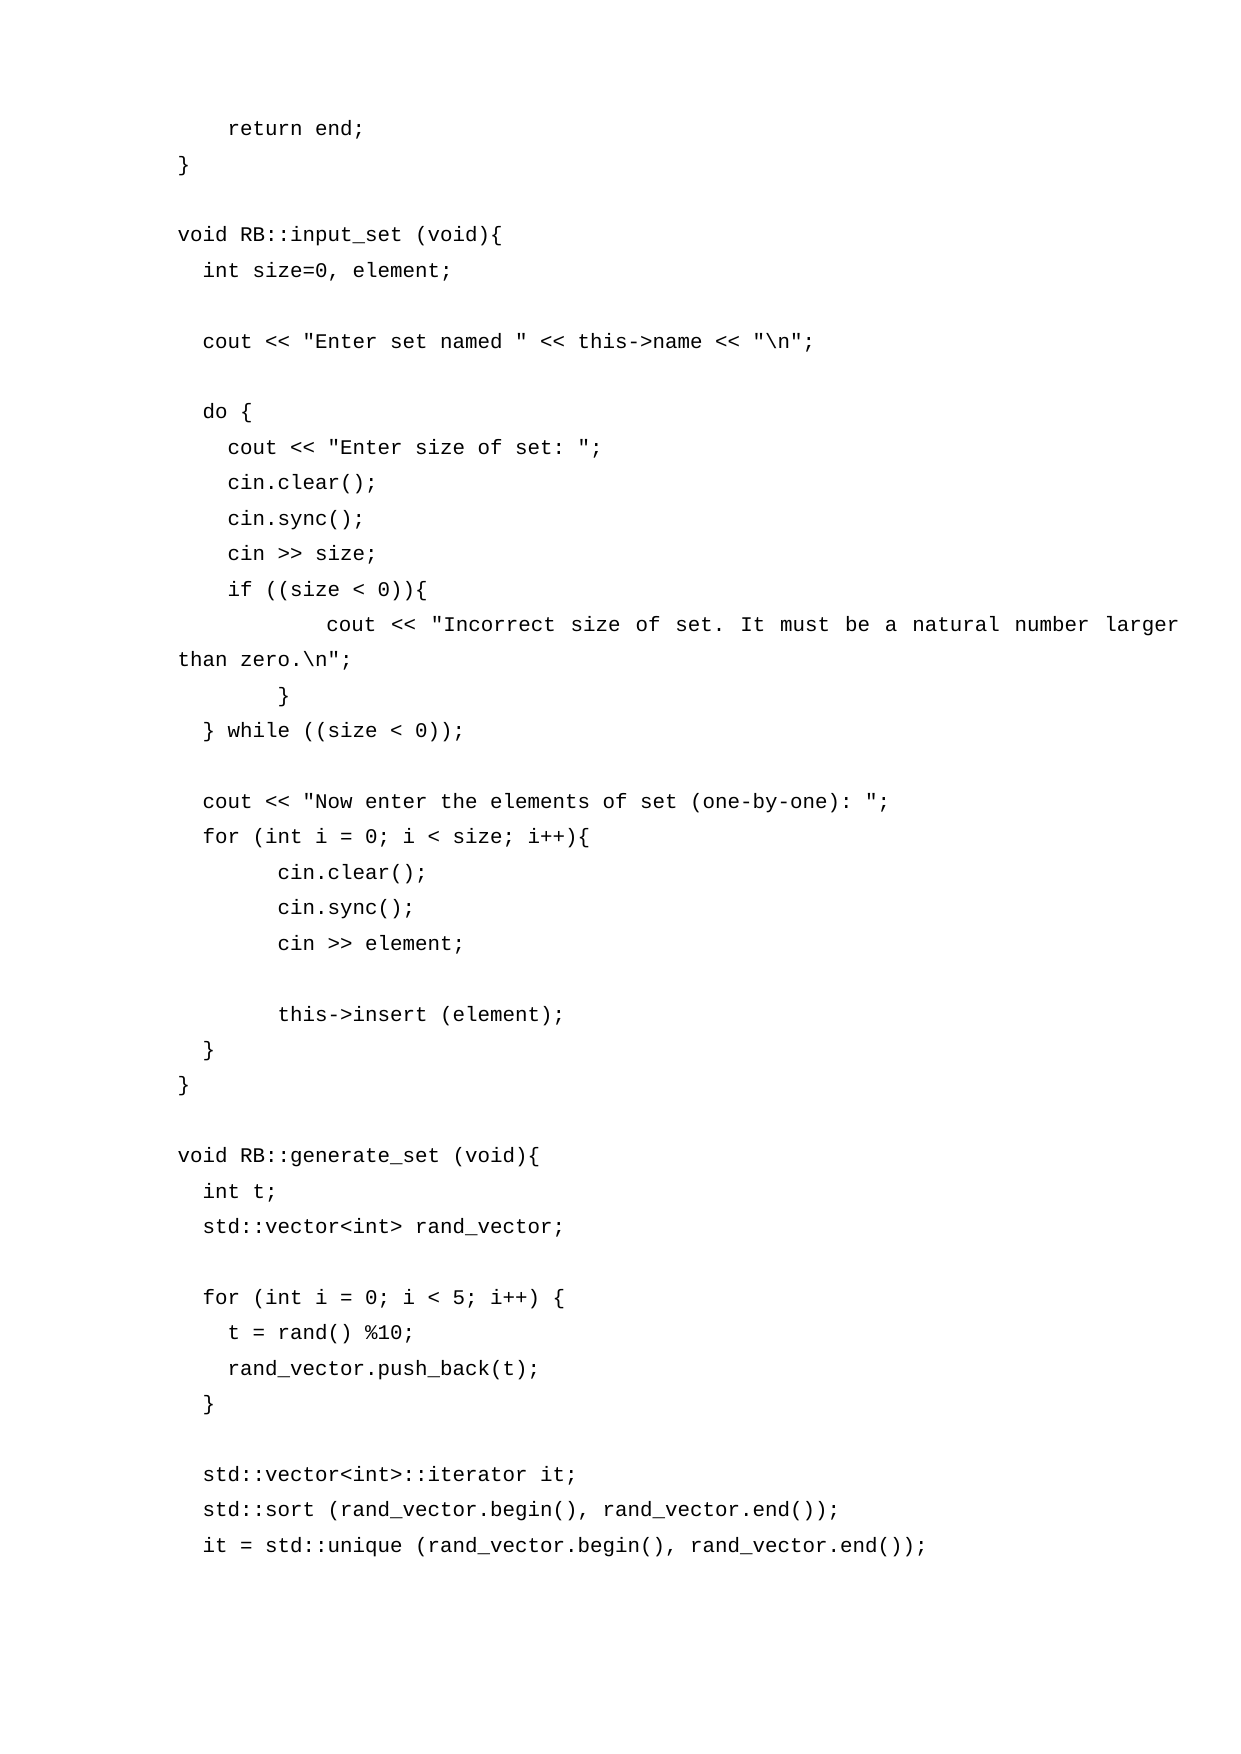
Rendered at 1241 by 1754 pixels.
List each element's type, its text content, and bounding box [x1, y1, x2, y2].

text do { [177, 401, 1181, 425]
text for (int i = 0; i < size; i++){ [177, 826, 1181, 850]
text } [177, 685, 1181, 708]
text } [177, 1393, 1181, 1417]
text if ((size < 0)){ [177, 578, 1181, 602]
text cout << "Now enter the elements of set (one-by-one): "; [177, 791, 1181, 815]
text void RB::generate_set (void){ [177, 1145, 1181, 1169]
text } [177, 1074, 1181, 1098]
text std::sort (rand_vector.begin(), rand_vector.end()); [177, 1499, 1181, 1523]
text this->insert (element); [177, 1003, 1181, 1027]
text cin >> size; [177, 543, 1181, 567]
text } [177, 1039, 1181, 1063]
text it = std::unique (rand_vector.begin(), rand_vector.end()); [177, 1535, 1181, 1558]
text for (int i = 0; i < 5; i++) { [177, 1287, 1181, 1311]
text int size=0, element; [177, 260, 1181, 283]
text cin.sync(); [177, 508, 1181, 531]
text rand_vector.push_back(t); [177, 1358, 1181, 1381]
text int t; [177, 1181, 1181, 1204]
text cin.clear(); [177, 862, 1181, 886]
text } [177, 153, 1181, 177]
text cout << "Enter size of set: "; [177, 437, 1181, 461]
text cin.sync(); [177, 897, 1181, 921]
text t = rand() %10; [177, 1322, 1181, 1346]
text cout << "Enter set named " << this->name << "\n"; [177, 331, 1181, 354]
text std::vector<int>::iterator it; [177, 1464, 1181, 1488]
text cin >> element; [177, 933, 1181, 956]
text std::vector<int> rand_vector; [177, 1216, 1181, 1240]
text } while ((size < 0)); [177, 720, 1181, 744]
text void RB::input_set (void){ [177, 224, 1181, 248]
text return end; [177, 118, 1181, 142]
text cout << "Incorrect size of set. It must be a natural number larger than zero.\n"; [177, 614, 1181, 673]
text cin.clear(); [177, 472, 1181, 496]
